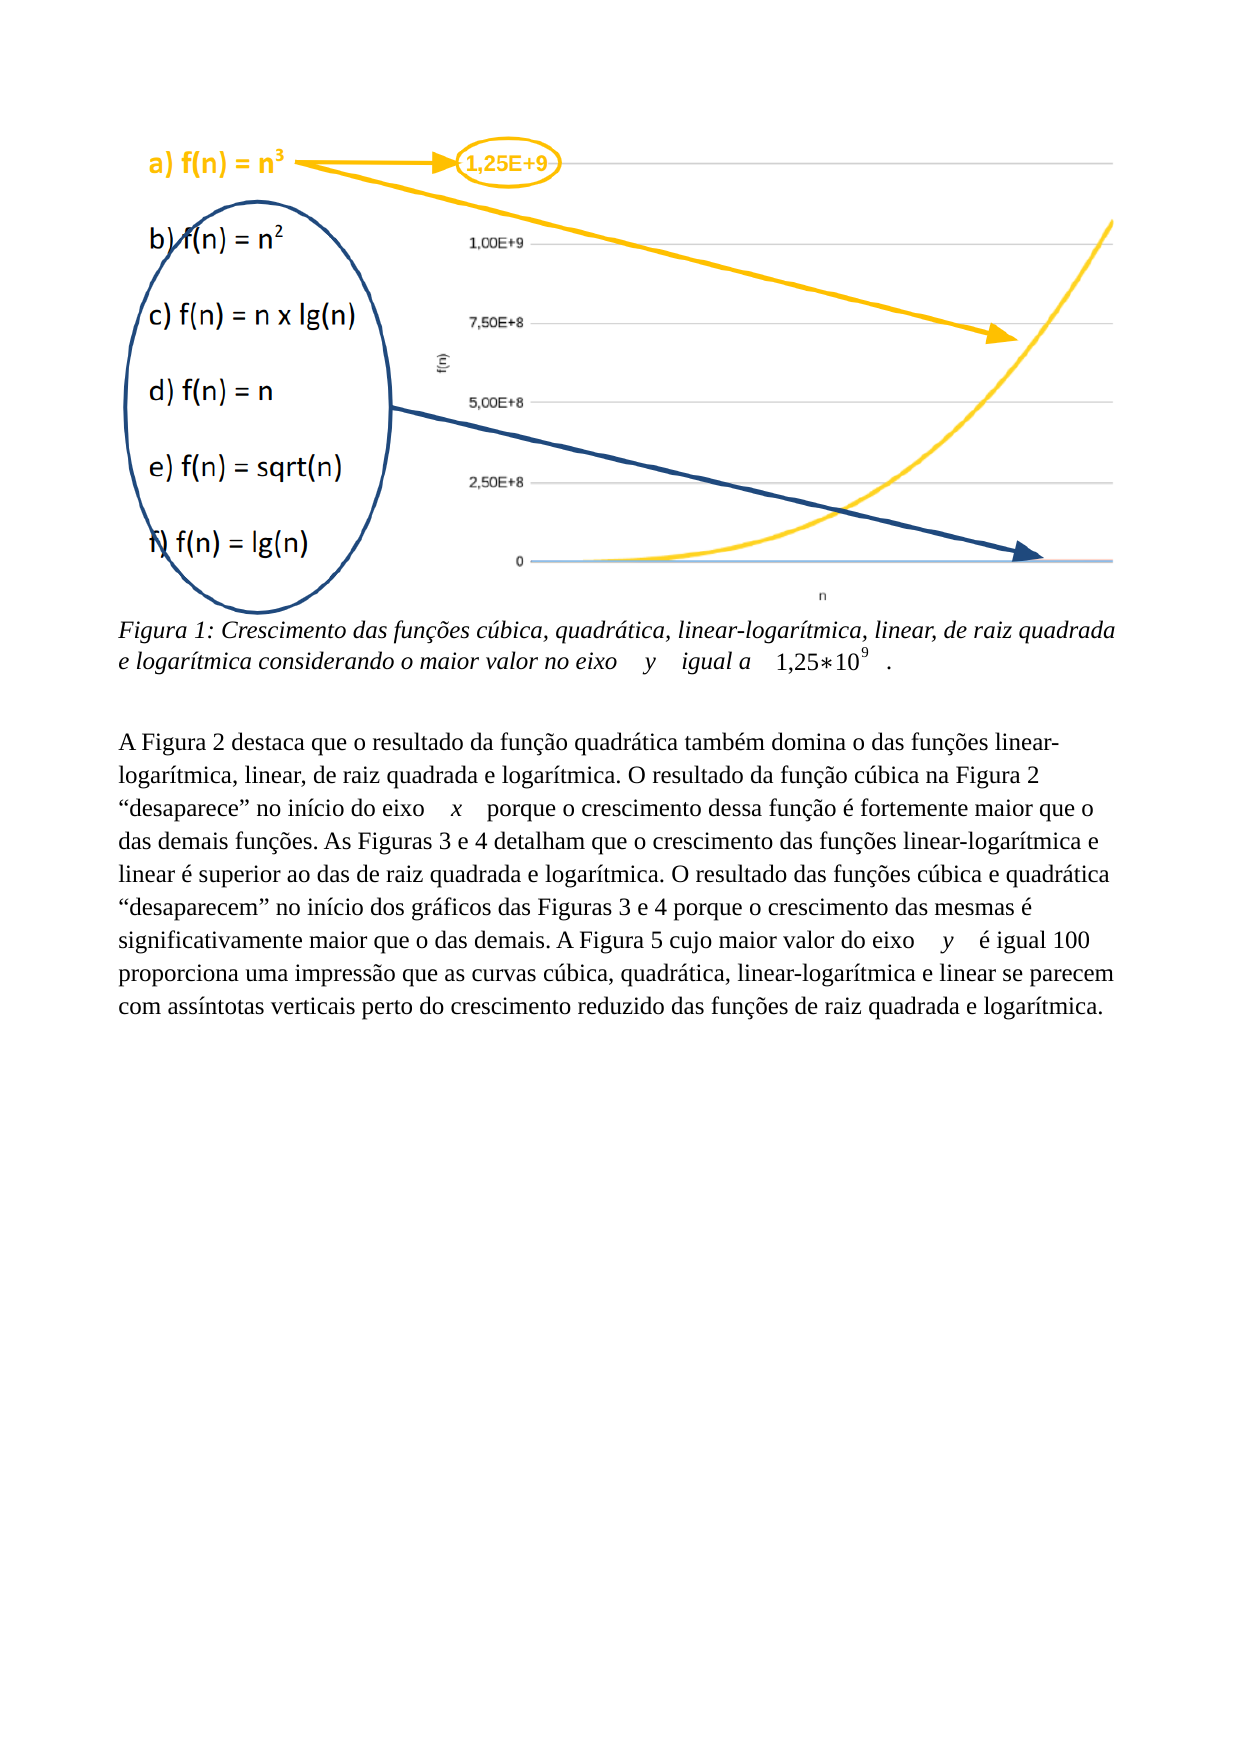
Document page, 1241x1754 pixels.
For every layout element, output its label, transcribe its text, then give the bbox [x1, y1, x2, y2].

picture [118, 130, 1123, 616]
text Figura 1: Crescimento das funções cúbica, quadrática, linear-logarítmica, linear, de raiz quadrada e logarítmica considerando o maior valor no eixo igual a . [118, 616, 1122, 675]
text A Figura 2 destaca que o resultado da função quadrática também domina o das funções linear-logarítmica, linear, de raiz quadrada e logarítmica. O resultado da função cúbica na Figura 2 “desaparece” no início do eixo porque o crescimento dessa função é fortemente maior que o das demais funções. As Figuras 3 e 4 detalham que o crescimento das funções linear-logarítmica e linear é superior ao das de raiz quadrada e logarítmica. O resultado das funções cúbica e quadrática “desaparecem” no início dos gráficos das Figuras 3 e 4 porque o crescimento das mesmas é significativamente maior que o das demais. A Figura 5 cujo maior valor do eixo é igual 100 proporciona uma impressão que as curvas cúbica, quadrática, linear-logarítmica e linear se parecem com assíntotas verticais perto do crescimento reduzido das funções de raiz quadrada e logarítmica. [118, 727, 1122, 1020]
